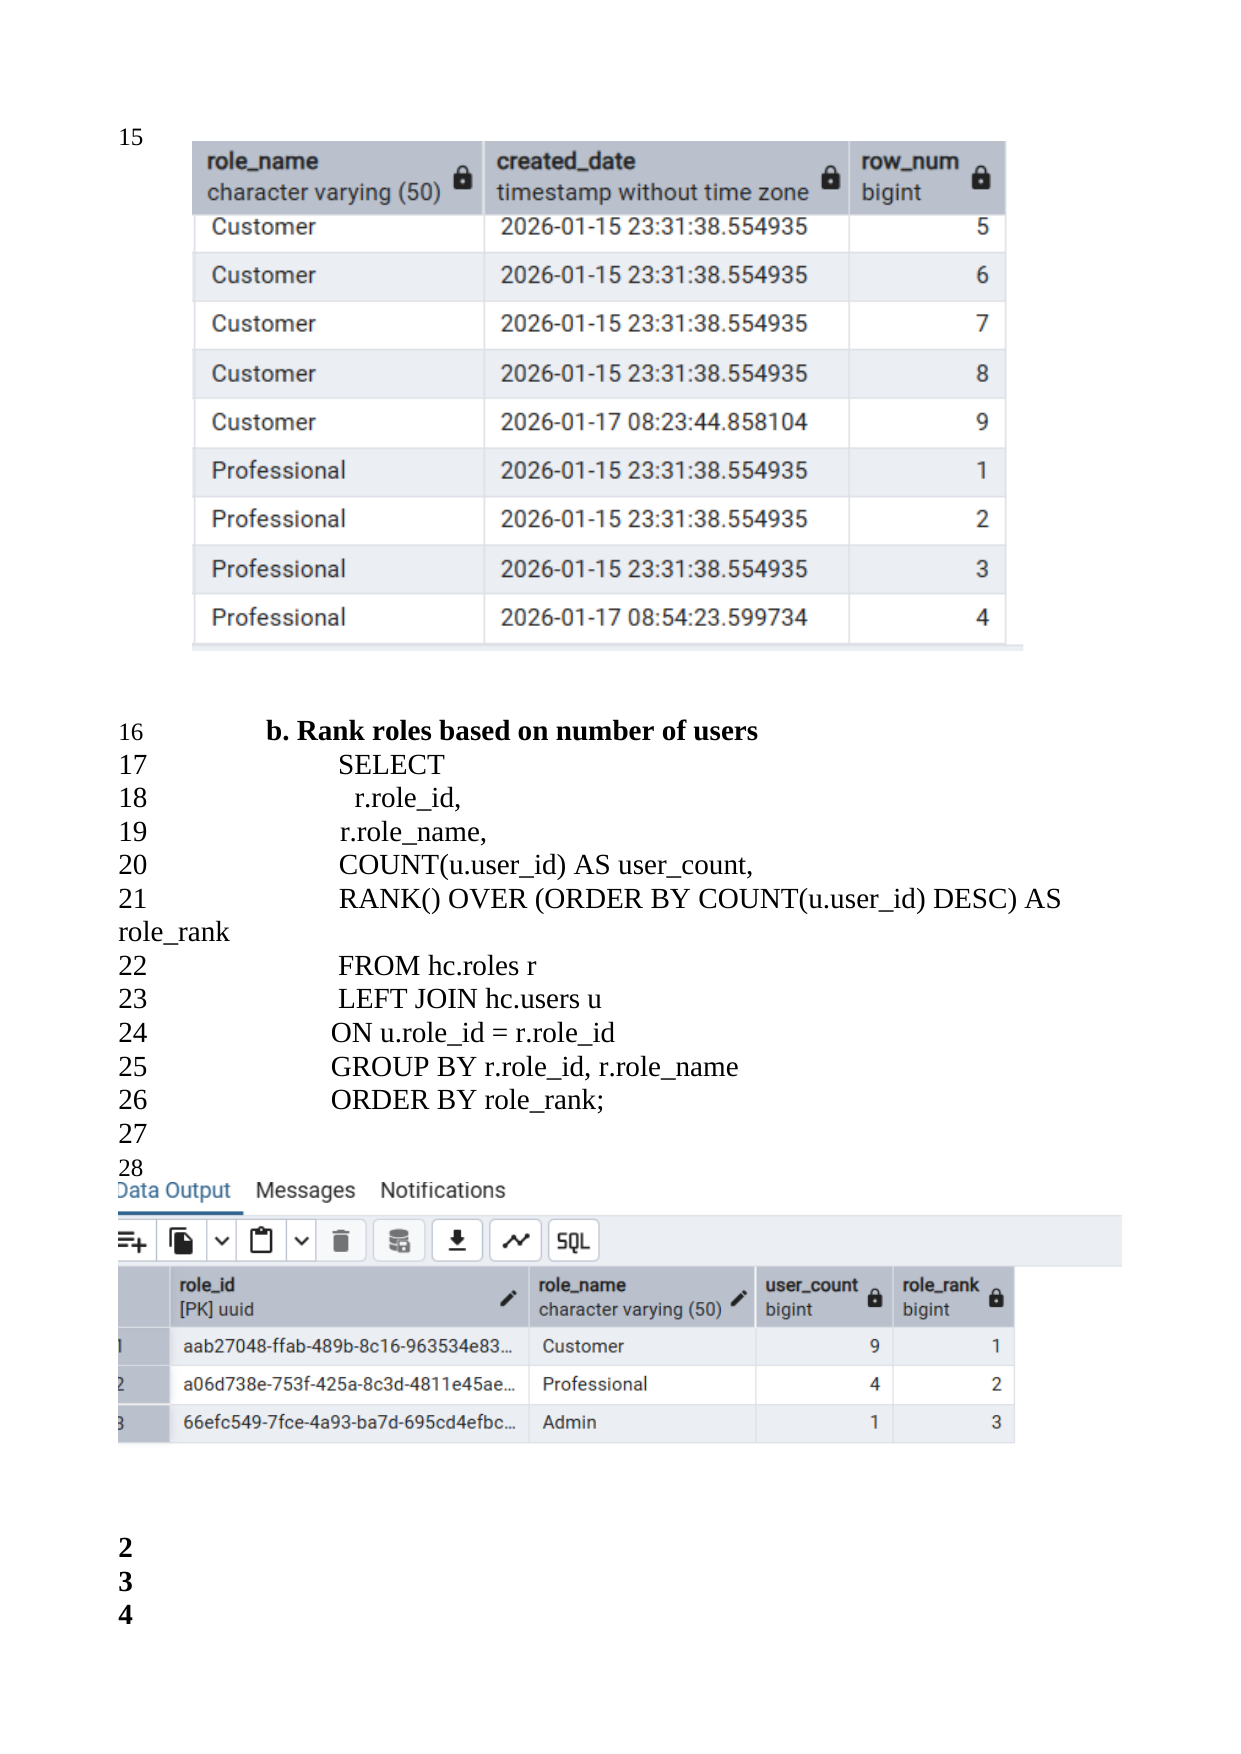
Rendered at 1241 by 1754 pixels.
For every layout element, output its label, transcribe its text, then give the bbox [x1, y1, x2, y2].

list r.role_name, [118, 814, 1122, 847]
list b. Rank roles based on number of users [118, 713, 1122, 747]
list ORDER BY role_rank; [118, 1082, 1122, 1116]
list r.role_id, [118, 780, 1122, 814]
list ON u.role_id = r.role_id [118, 1015, 1122, 1049]
list SELECT [118, 747, 1122, 780]
list RANK() OVER (ORDER BY COUNT(u.user_id) DESC) AS role_rank [118, 881, 1122, 948]
list COUNT(u.user_id) AS user_count, [118, 847, 1122, 881]
list LEFT JOIN hc.users u [118, 982, 1122, 1015]
list FROM hc.roles r [118, 948, 1122, 982]
list GROUP BY r.role_id, r.role_name [118, 1049, 1122, 1082]
